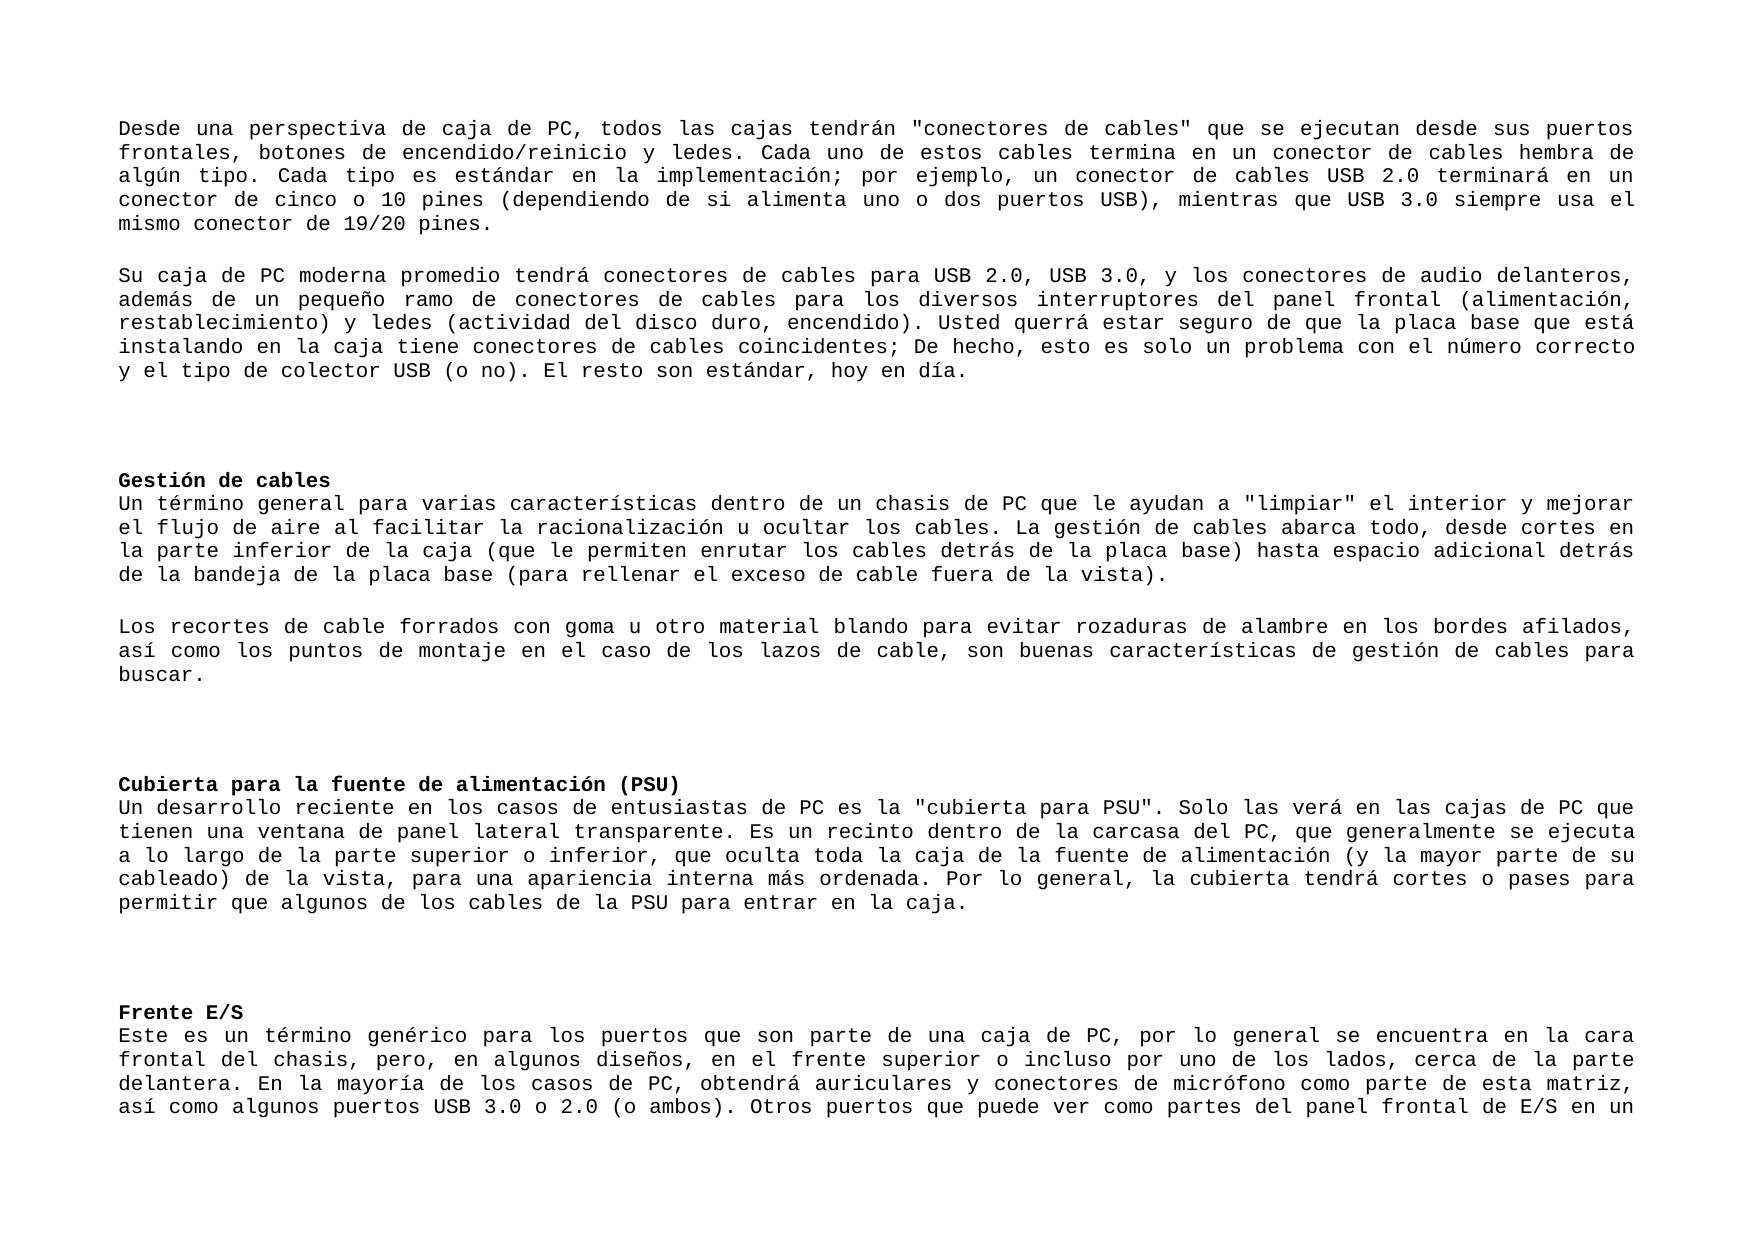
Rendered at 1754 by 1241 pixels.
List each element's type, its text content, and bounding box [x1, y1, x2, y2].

text Gestión de cables [118, 469, 1636, 493]
text Frente E/S [118, 1002, 1636, 1026]
text Cubierta para la fuente de alimentación (PSU) [118, 774, 1636, 797]
text Su caja de PC moderna promedio tendrá conectores de cables para USB 2.0, USB 3.0, y los conectores de audio delanteros, además de un pequeño ramo de conectores de cables para los diversos interruptores del panel frontal (alimentación, restablecimiento) y ledes (actividad del disco duro, encendido). Usted querrá estar seguro de que la placa base que está instalando en la caja tiene conectores de cables coincidentes; De hecho, esto es solo un problema con el número correcto y el tipo de colector USB (o no). El resto son estándar, hoy en día. [118, 265, 1636, 383]
text Un término general para varias características dentro de un chasis de PC que le ayudan a "limpiar" el interior y mejorar el flujo de aire al facilitar la racionalización u ocultar los cables. La gestión de cables abarca todo, desde cortes en la parte inferior de la caja (que le permiten enrutar los cables detrás de la placa base) hasta espacio adicional detrás de la bandeja de la placa base (para rellenar el exceso de cable fuera de la vista). [118, 493, 1636, 588]
text Desde una perspectiva de caja de PC, todos las cajas tendrán "conectores de cables" que se ejecutan desde sus puertos frontales, botones de encendido/reinicio y ledes. Cada uno de estos cables termina en un conector de cables hembra de algún tipo. Cada tipo es estándar en la implementación; por ejemplo, un conector de cables USB 2.0 terminará en un conector de cinco o 10 pines (dependiendo de si alimenta uno o dos puertos USB), mientras que USB 3.0 siempre usa el mismo conector de 19/20 pines. [118, 118, 1636, 236]
text Un desarrollo reciente en los casos de entusiastas de PC es la "cubierta para PSU". Solo las verá en las cajas de PC que tienen una ventana de panel lateral transparente. Es un recinto dentro de la carcasa del PC, que generalmente se ejecuta a lo largo de la parte superior o inferior, que oculta toda la caja de la fuente de alimentación (y la mayor parte de su cableado) de la vista, para una apariencia interna más ordenada. Por lo general, la cubierta tendrá cortes o pases para permitir que algunos de los cables de la PSU para entrar en la caja. [118, 797, 1636, 916]
text Este es un término genérico para los puertos que son parte de una caja de PC, por lo general se encuentra en la cara frontal del chasis, pero, en algunos diseños, en el frente superior o incluso por uno de los lados, cerca de la parte delantera. En la mayoría de los casos de PC, obtendrá auriculares y conectores de micrófono como parte de esta matriz, así como algunos puertos USB 3.0 o 2.0 (o ambos). Otros puertos que puede ver como partes del panel frontal de E/S en un [118, 1026, 1636, 1120]
text Los recortes de cable forrados con goma u otro material blando para evitar rozaduras de alambre en los bordes afilados, así como los puntos de montaje en el caso de los lazos de cable, son buenas características de gestión de cables para buscar. [118, 617, 1636, 687]
